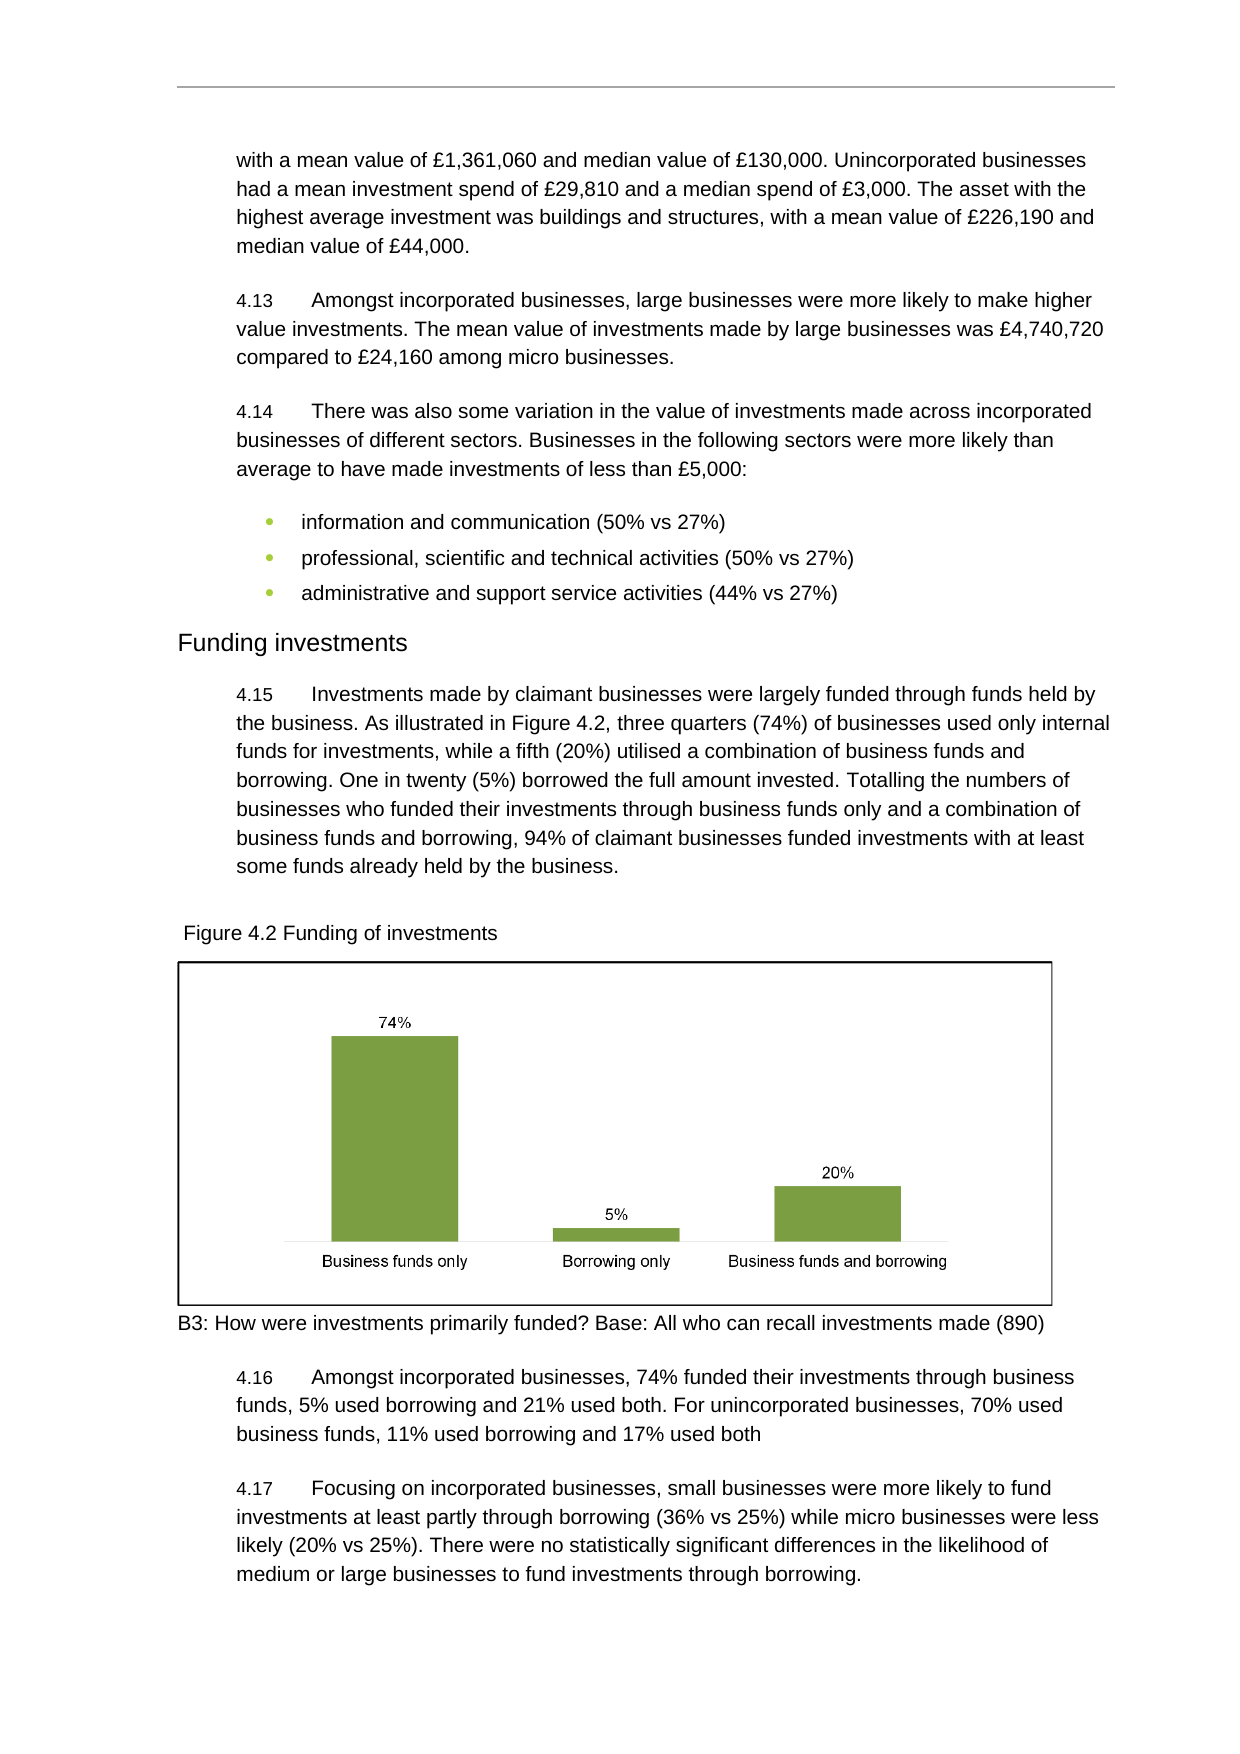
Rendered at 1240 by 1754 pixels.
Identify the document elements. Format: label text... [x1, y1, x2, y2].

list There was also some variation in the value of investments made across incorporated businesses of different sectors. Businesses in the following sectors were more likely than average to have made investments of less than £5,000: [236, 399, 1115, 480]
text B3: How were investments primarily funded? Base: All who can recall investments made (890) [177, 962, 1115, 1335]
list Investments made by claimant businesses were largely funded through funds held by the business. As illustrated in Figure 4.2, three quarters (74%) of businesses used only internal funds for investments, while a fifth (20%) utilised a combination of business funds and borrowing. One in twenty (5%) borrowed the full amount invested. Totalling the numbers of businesses who funded their investments through business funds only and a combination of business funds and borrowing, 94% of claimant businesses funded investments with at least some funds already held by the business. [236, 682, 1115, 878]
list information and communication (50% vs 27%) [266, 510, 1115, 534]
list professional, scientific and technical activities (50% vs 27%) [266, 545, 1115, 569]
list Focusing on incorporated businesses, small businesses were more likely to fund investments at least partly through borrowing (36% vs 25%) while micro businesses were less likely (20% vs 25%). There were no statistically significant differences in the likelihood of medium or large businesses to fund investments through borrowing. [236, 1476, 1115, 1586]
list Amongst incorporated businesses, large businesses were more likely to make higher value investments. The mean value of investments made by large businesses was £4,740,720 compared to £24,160 among micro businesses. [236, 288, 1115, 369]
list Amongst incorporated businesses, 74% funded their investments through business funds, 5% used borrowing and 21% used both. For unincorporated businesses, 70% used business funds, 11% used borrowing and 17% used both [236, 1364, 1115, 1446]
list administrative and support service activities (44% vs 27%) [266, 580, 1115, 604]
list Incorporated businesses had a mean investment spend of £311,170 and a median spend of £10,500. The asset type with the highest average investment was construction plant, with a mean value of £1,361,060 and median value of £130,000. Unincorporated businesses had a mean investment spend of £29,810 and a median spend of £3,000. The asset with the highest average investment was buildings and structures, with a mean value of £226,190 and median value of £44,000. [236, 148, 1115, 258]
subtitle Funding investments [177, 628, 1115, 657]
text Figure 4.2 Funding of investments [183, 921, 1115, 944]
